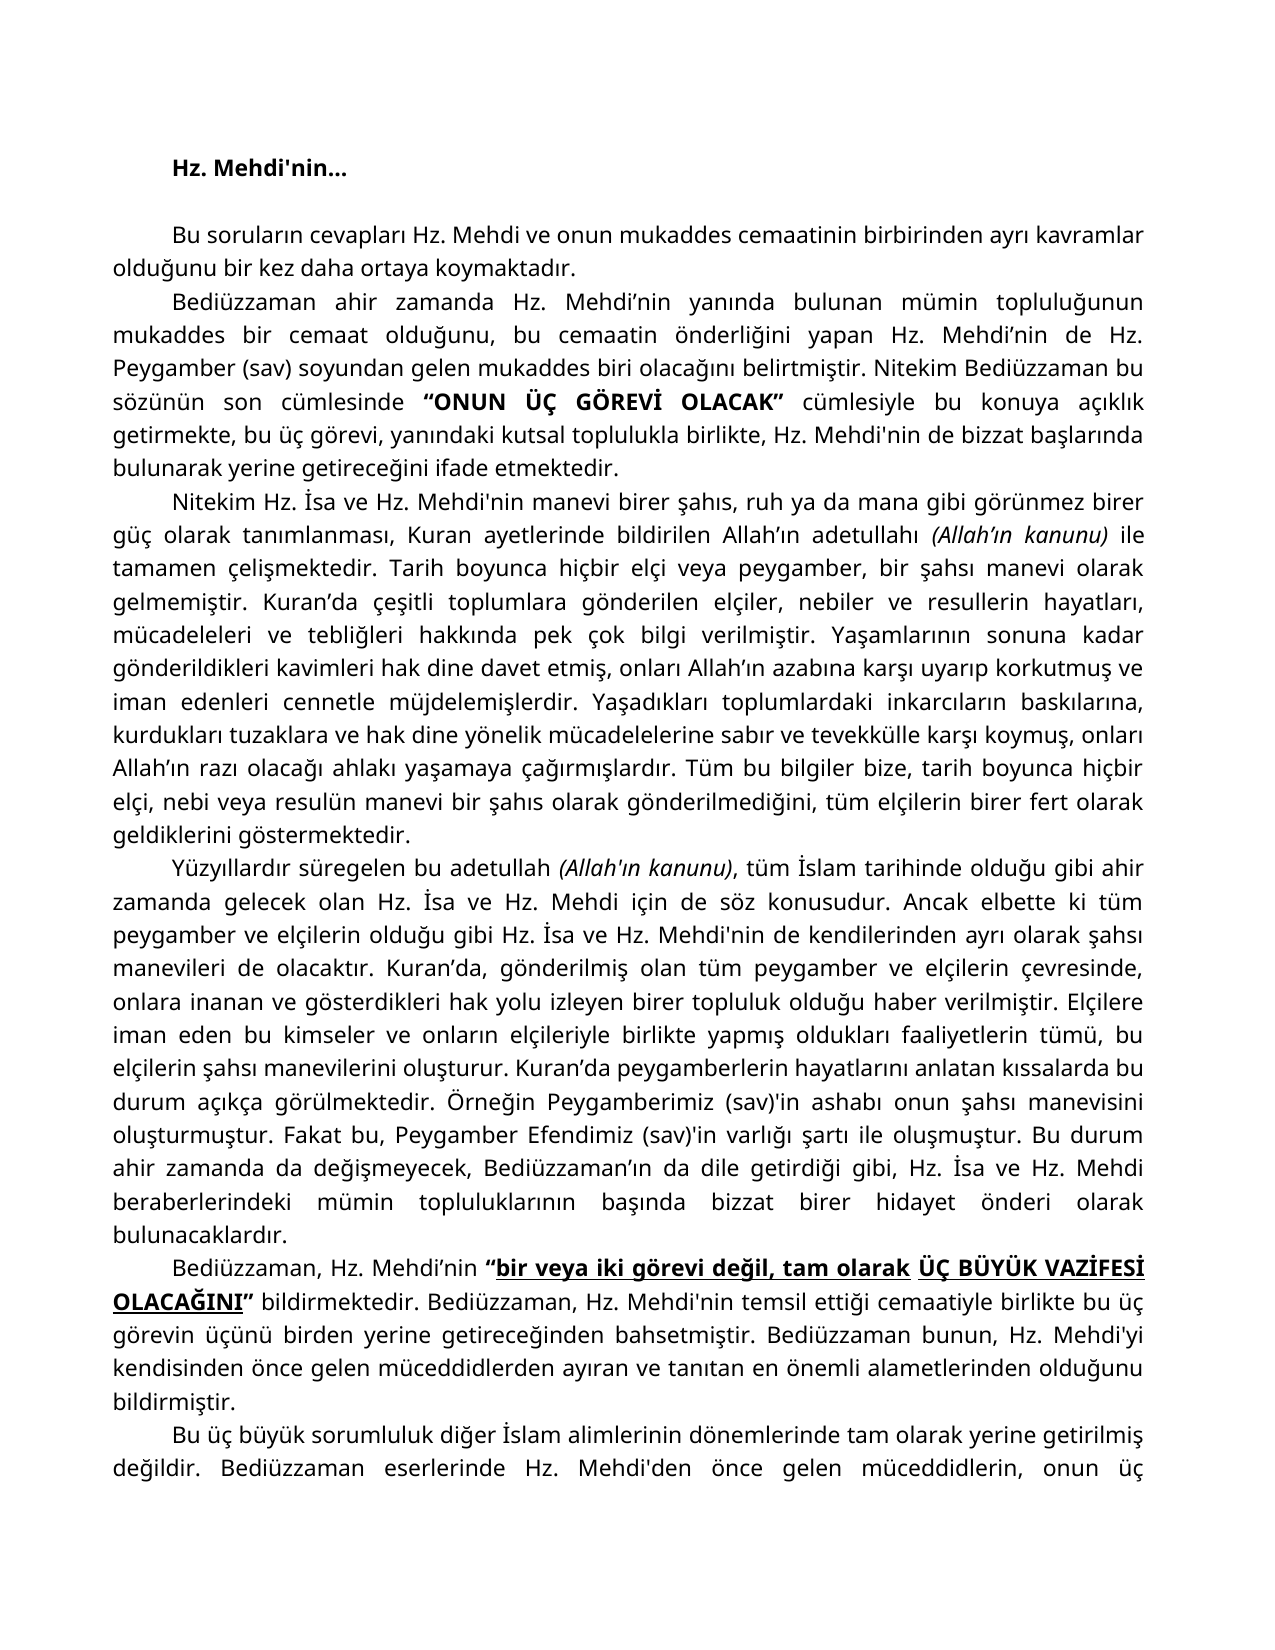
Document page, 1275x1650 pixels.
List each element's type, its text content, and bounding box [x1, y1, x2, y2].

text Bu üç büyük sorumluluk diğer İslam alimlerinin dönemlerinde tam olarak yerine getirilmiş değildir. Bediüzzaman eserlerinde Hz. Mehdi'den önce gelen müceddidlerin, onun üç [112, 1417, 1145, 1483]
text Yüzyıllardır süregelen bu adetullah (Allah'ın kanunu), tüm İslam tarihinde olduğu gibi ahir zamanda gelecek olan Hz. İsa ve Hz. Mehdi için de söz konusudur. Ancak elbette ki tüm peygamber ve elçilerin olduğu gibi Hz. İsa ve Hz. Mehdi'nin de kendilerinden ayrı olarak şahsı manevileri de olacaktır. Kuran’da, gönderilmiş olan tüm peygamber ve elçilerin çevresinde, onlara inanan ve gösterdikleri hak yolu izleyen birer topluluk olduğu haber verilmiştir. Elçilere iman eden bu kimseler ve onların elçileriyle birlikte yapmış oldukları faaliyetlerin tümü, bu elçilerin şahsı manevilerini oluşturur. Kuran’da peygamberlerin hayatlarını anlatan kıssalarda bu durum açıkça görülmektedir. Örneğin Peygamberimiz (sav)'in ashabı onun şahsı manevisini oluşturmuştur. Fakat bu, Peygamber Efendimiz (sav)'in varlığı şartı ile oluşmuştur. Bu durum ahir zamanda da değişmeyecek, Bediüzzaman’ın da dile getirdiği gibi, Hz. İsa ve Hz. Mehdi beraberlerindeki mümin topluluklarının başında bizzat birer hidayet önderi olarak bulunacaklardır. [112, 850, 1145, 1250]
text Bediüzzaman, Hz. Mehdi’nin “bir veya iki görevi değil, tam olarak ÜÇ BÜYÜK VAZİFESİ OLACAĞINI” bildirmektedir. Bediüzzaman, Hz. Mehdi'nin temsil ettiği cemaatiyle birlikte bu üç görevin üçünü birden yerine getireceğinden bahsetmiştir. Bediüzzaman bunun, Hz. Mehdi'yi kendisinden önce gelen müceddidlerden ayıran ve tanıtan en önemli alametlerinden olduğunu bildirmiştir. [112, 1250, 1145, 1417]
text Nitekim Hz. İsa ve Hz. Mehdi'nin manevi birer şahıs, ruh ya da mana gibi görünmez birer güç olarak tanımlanması, Kuran ayetlerinde bildirilen Allah’ın adetullahı (Allah’ın kanunu) ile tamamen çelişmektedir. Tarih boyunca hiçbir elçi veya peygamber, bir şahsı manevi olarak gelmemiştir. Kuran’da çeşitli toplumlara gönderilen elçiler, nebiler ve resullerin hayatları, mücadeleleri ve tebliğleri hakkında pek çok bilgi verilmiştir. Yaşamlarının sonuna kadar gönderildikleri kavimleri hak dine davet etmiş, onları Allah’ın azabına karşı uyarıp korkutmuş ve iman edenleri cennetle müjdelemişlerdir. Yaşadıkları toplumlardaki inkarcıların baskılarına, kurdukları tuzaklara ve hak dine yönelik mücadelelerine sabır ve tevekkülle karşı koymuş, onları Allah’ın razı olacağı ahlakı yaşamaya çağırmışlardır. Tüm bu bilgiler bize, tarih boyunca hiçbir elçi, nebi veya resulün manevi bir şahıs olarak gönderilmediğini, tüm elçilerin birer fert olarak geldiklerini göstermektedir. [112, 483, 1145, 850]
text Hz. Mehdi'nin... [112, 150, 1145, 183]
text Bediüzzaman ahir zamanda Hz. Mehdi’nin yanında bulunan mümin topluluğunun mukaddes bir cemaat olduğunu, bu cemaatin önderliğini yapan Hz. Mehdi’nin de Hz. Peygamber (sav) soyundan gelen mukaddes biri olacağını belirtmiştir. Nitekim Bediüzzaman bu sözünün son cümlesinde “ONUN ÜÇ GÖREVİ OLACAK” cümlesiyle bu konuya açıklık getirmekte, bu üç görevi, yanındaki kutsal toplulukla birlikte, Hz. Mehdi'nin de bizzat başlarında bulunarak yerine getireceğini ifade etmektedir. [112, 283, 1145, 483]
text Bu soruların cevapları Hz. Mehdi ve onun mukaddes cemaatinin birbirinden ayrı kavramlar olduğunu bir kez daha ortaya koymaktadır. [112, 217, 1145, 283]
